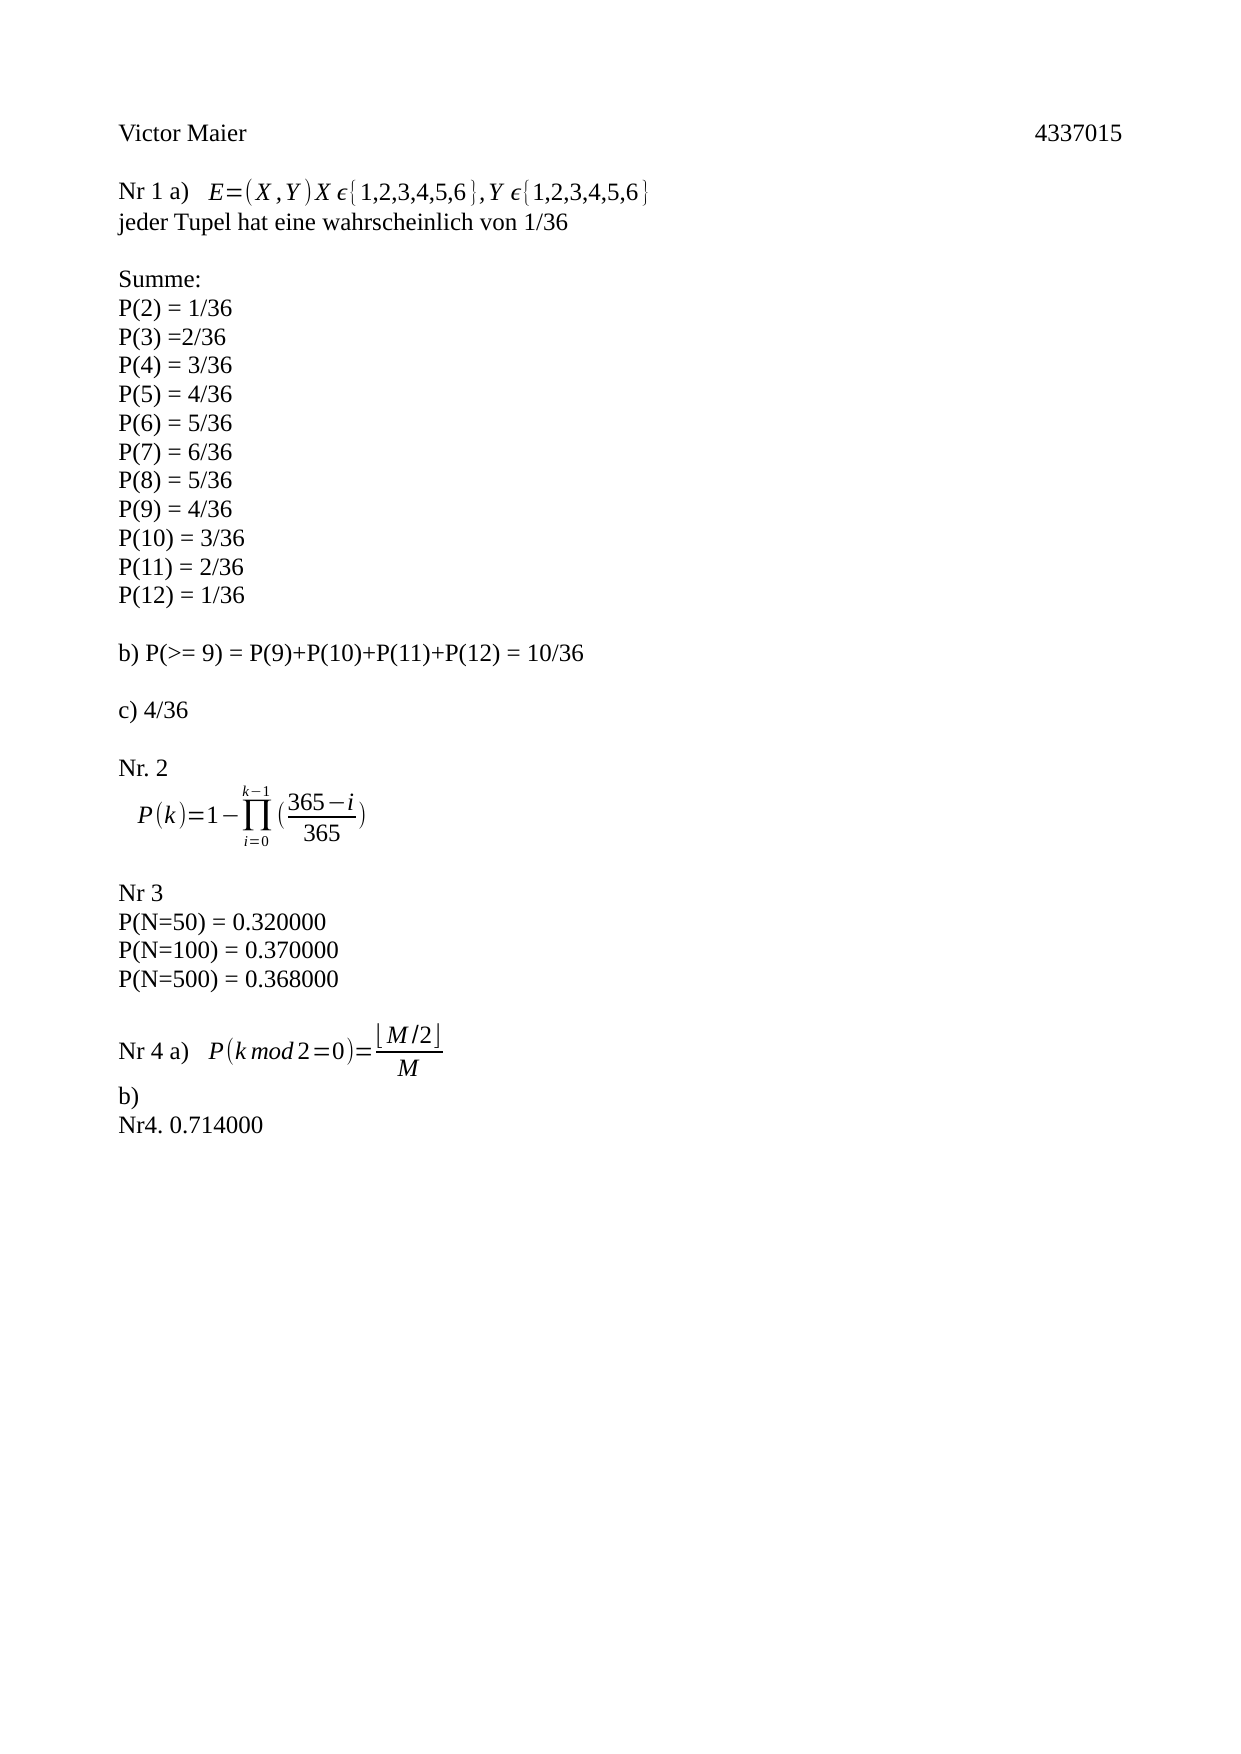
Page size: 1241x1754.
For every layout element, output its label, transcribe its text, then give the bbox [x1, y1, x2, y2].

text Nr4. 0.714000 [118, 1110, 1122, 1139]
text P(2) = 1/36 [118, 293, 1122, 322]
text P(7) = 6/36 [118, 437, 1122, 466]
text P(6) = 5/36 [118, 408, 1122, 437]
text P(12) = 1/36 [118, 581, 1122, 609]
text c) 4/36 [118, 696, 1122, 724]
text P(N=500) = 0.368000 [118, 964, 1122, 993]
text P(9) = 4/36 [118, 494, 1122, 523]
text Nr. 2 [118, 753, 1122, 782]
text Nr 1 a) [118, 176, 1122, 207]
text b) [118, 1081, 1122, 1110]
text P(8) = 5/36 [118, 466, 1122, 494]
text P(5) = 4/36 [118, 379, 1122, 408]
text P(3) =2/36 [118, 322, 1122, 351]
text Summe: [118, 264, 1122, 293]
text P(N=50) = 0.320000 [118, 907, 1122, 935]
text b) P(>= 9) = P(9)+P(10)+P(11)+P(12) = 10/36 [118, 638, 1122, 667]
text P(10) = 3/36 [118, 523, 1122, 552]
text Nr 3 [118, 878, 1122, 907]
text jeder Tupel hat eine wahrscheinlich von 1/36 [118, 207, 1122, 236]
text Nr 4 a) [118, 1022, 1122, 1081]
text P(4) = 3/36 [118, 351, 1122, 379]
text P(N=100) = 0.370000 [118, 935, 1122, 964]
text P(11) = 2/36 [118, 552, 1122, 581]
